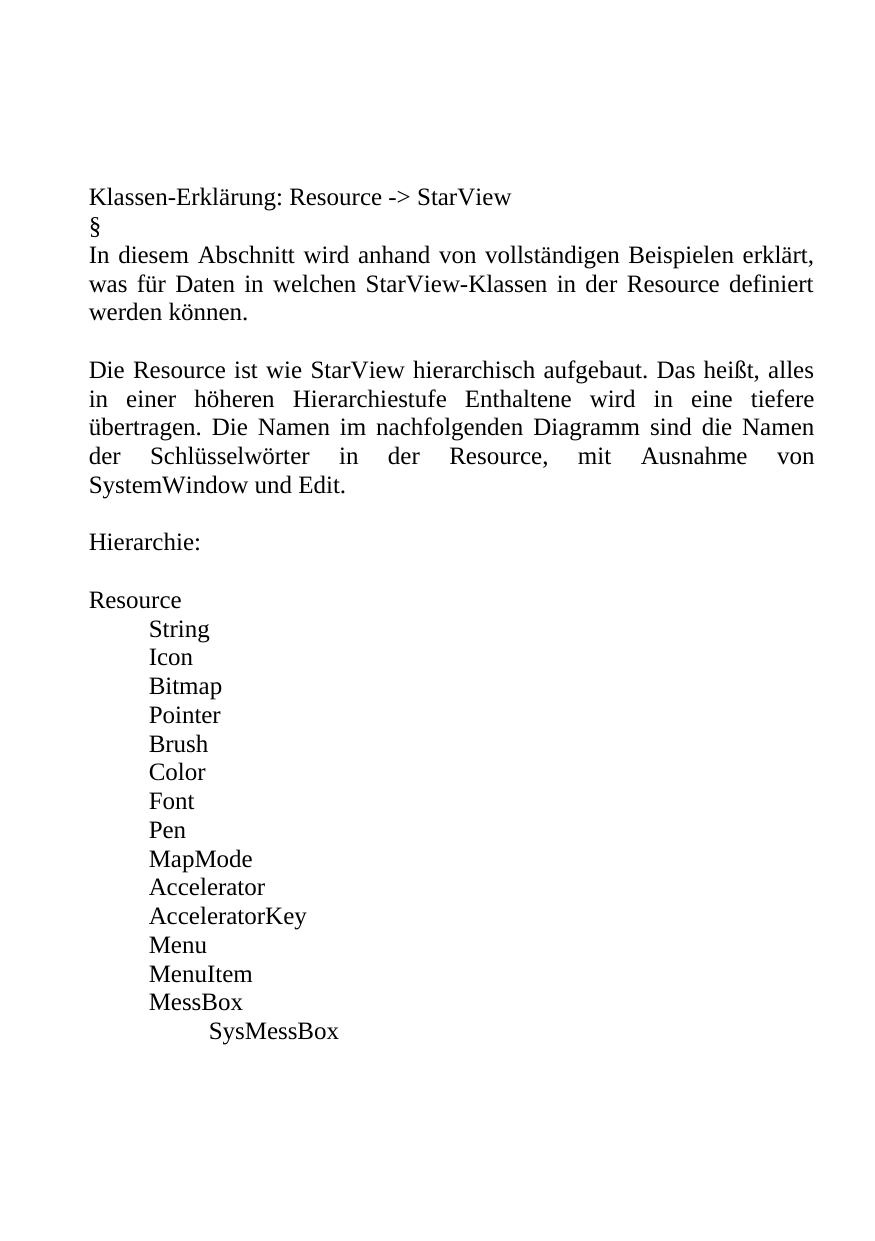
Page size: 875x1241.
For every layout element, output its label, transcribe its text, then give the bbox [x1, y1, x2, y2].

text MessBox [88, 987, 815, 1016]
text Pen [88, 815, 815, 844]
text Die Resource ist wie StarView hierarchisch aufgebaut. Das heißt, alles in einer höheren Hierarchiestufe Enthaltene wird in eine tiefere übertragen. Die Namen im nachfolgenden Diagramm sind die Namen der Schlüsselwörter in der Resource, mit Ausnahme von SystemWindow und Edit. [88, 355, 815, 499]
text MapMode [88, 844, 815, 872]
text Brush [88, 729, 815, 757]
text § [88, 211, 815, 240]
text String [88, 614, 815, 642]
text Font [88, 786, 815, 815]
text Icon [88, 642, 815, 671]
text In diesem Abschnitt wird anhand von vollständigen Beispielen erklärt, was für Daten in welchen StarView-Klassen in der Resource definiert werden können. [88, 240, 815, 326]
text AcceleratorKey [88, 901, 815, 930]
text Menu [88, 930, 815, 959]
text Color [88, 757, 815, 786]
text MenuItem [88, 959, 815, 987]
list Klassen-Erklärung: Resource -> StarView [88, 182, 815, 211]
text Accelerator [88, 872, 815, 901]
text Resource [88, 585, 815, 614]
text Bitmap [88, 671, 815, 700]
text Hierarchie: [88, 527, 815, 556]
text SysMessBox [88, 1016, 815, 1045]
text Pointer [88, 700, 815, 729]
